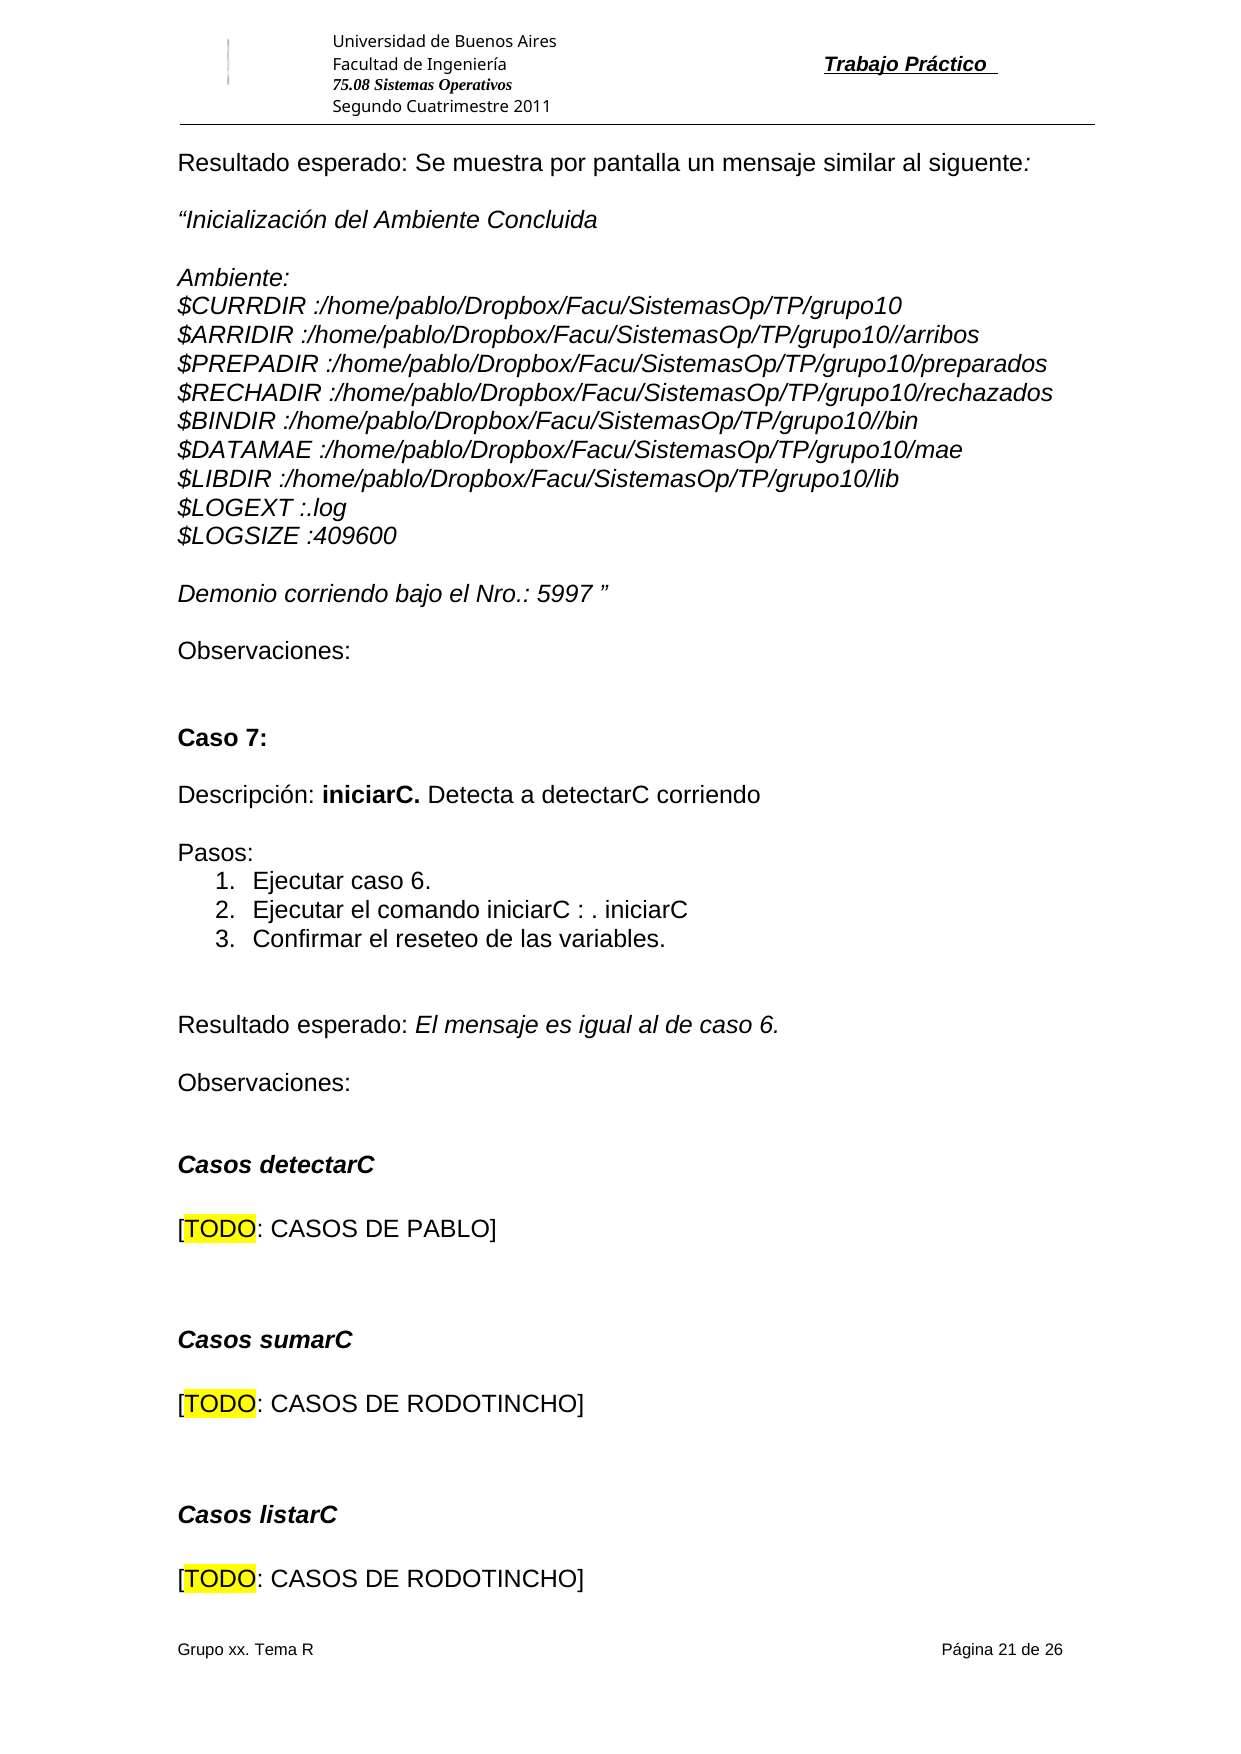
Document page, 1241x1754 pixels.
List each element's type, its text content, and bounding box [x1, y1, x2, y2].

text Ambiente: [177, 263, 1063, 291]
text $CURRDIR :/home/pablo/Dropbox/Facu/SistemasOp/TP/grupo10 [177, 291, 1063, 320]
text Demonio corriendo bajo el Nro.: 5997 ” [177, 579, 1063, 608]
text $LIBDIR :/home/pablo/Dropbox/Facu/SistemasOp/TP/grupo10/lib [177, 464, 1063, 493]
text $RECHADIR :/home/pablo/Dropbox/Facu/SistemasOp/TP/grupo10/rechazados [177, 378, 1063, 406]
text $PREPADIR :/home/pablo/Dropbox/Facu/SistemasOp/TP/grupo10/preparados [177, 349, 1063, 378]
text $LOGEXT :.log [177, 493, 1063, 521]
subtitle Casos detectarC [177, 1150, 1063, 1179]
text $ARRIDIR :/home/pablo/Dropbox/Facu/SistemasOp/TP/grupo10//arribos [177, 320, 1063, 349]
text Observaciones: [177, 1068, 1063, 1096]
text Pasos: [177, 838, 1063, 866]
text Observaciones: [177, 636, 1063, 665]
text Resultado esperado: El mensaje es igual al de caso 6. [177, 1010, 1063, 1039]
subtitle Casos listarC [177, 1500, 1063, 1529]
text “Inicialización del Ambiente Concluida [177, 205, 1063, 234]
text [TODO: CASOS DE RODOTINCHO] [177, 1564, 1063, 1593]
text [TODO: CASOS DE PABLO] [177, 1214, 1063, 1243]
text Descripción: iniciarC. Detecta a detectarC corriendo [177, 780, 1063, 809]
text $LOGSIZE :409600 [177, 521, 1063, 550]
text Caso 7: [177, 723, 1063, 751]
text [TODO: CASOS DE RODOTINCHO] [177, 1389, 1063, 1418]
text Resultado esperado: Se muestra por pantalla un mensaje similar al siguente: [177, 148, 1063, 176]
list Ejecutar caso 6. [215, 866, 1063, 895]
subtitle Casos sumarC [177, 1325, 1063, 1354]
text $BINDIR :/home/pablo/Dropbox/Facu/SistemasOp/TP/grupo10//bin [177, 406, 1063, 435]
list Ejecutar el comando iniciarC : . iniciarC [215, 895, 1063, 924]
text $DATAMAE :/home/pablo/Dropbox/Facu/SistemasOp/TP/grupo10/mae [177, 435, 1063, 464]
list Confirmar el reseteo de las variables. [215, 924, 1063, 953]
